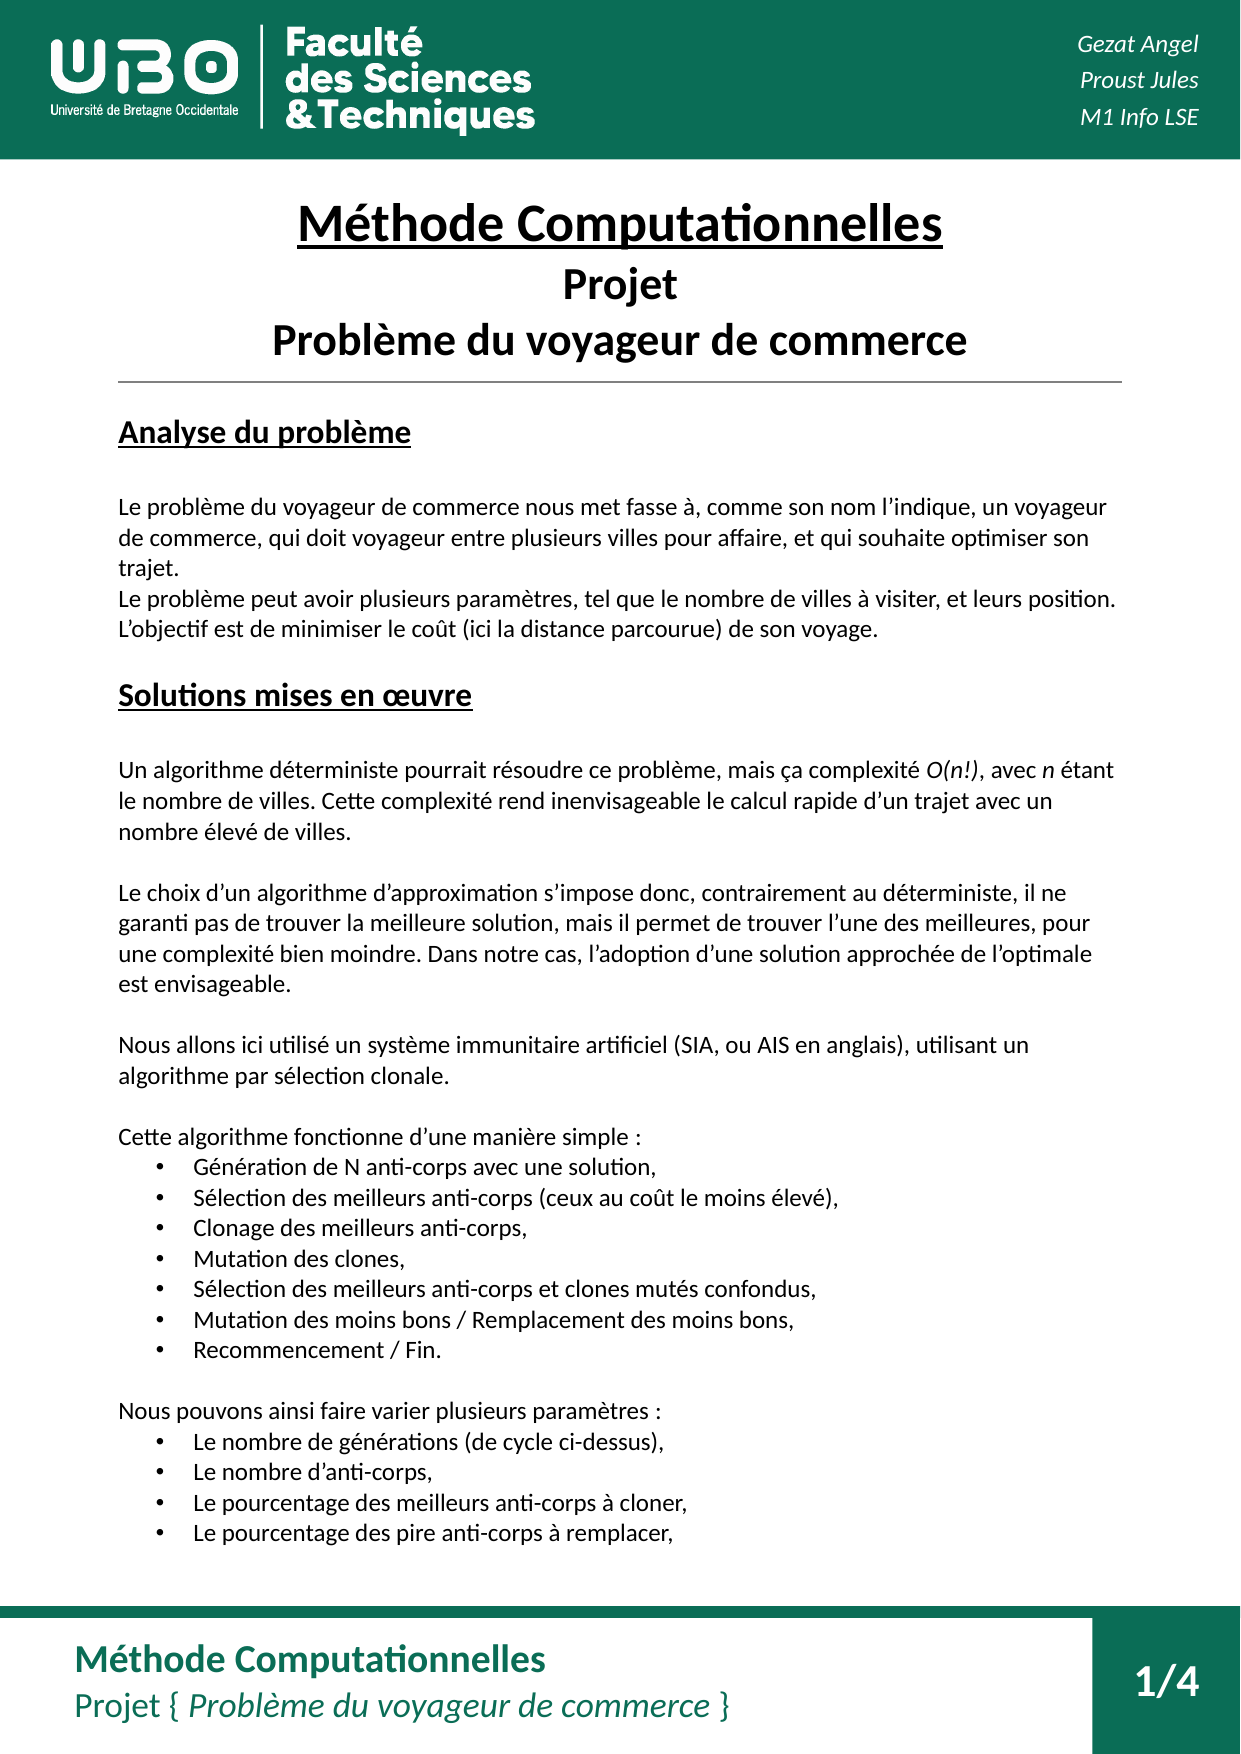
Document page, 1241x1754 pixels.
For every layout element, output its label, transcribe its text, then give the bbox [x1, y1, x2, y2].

list Le pourcentage des pire anti-corps à remplacer, [156, 1518, 1122, 1548]
list Clonage des meilleurs anti-corps, [156, 1212, 1122, 1243]
list Sélection des meilleurs anti-corps (ceux au coût le moins élevé), [156, 1182, 1122, 1212]
subtitle Analyse du problème [118, 411, 1122, 452]
list Mutation des moins bons / Remplacement des moins bons, [156, 1304, 1122, 1334]
picture [43, 20, 539, 139]
subtitle Problème du voyageur de commerce [118, 311, 1122, 367]
list Recommencement / Fin. [156, 1334, 1122, 1365]
text Le choix d’un algorithme d’approximation s’impose donc, contrairement au déterministe, il ne garanti pas de trouver la meilleure solution, mais il permet de trouver l’une des meilleures, pour une complexité bien moindre. Dans notre cas, l’adoption d’une solution approchée de l’optimale est envisageable. [118, 877, 1122, 999]
list Le nombre de générations (de cycle ci-dessus), [156, 1426, 1122, 1457]
list Le nombre d’anti-corps, [156, 1457, 1122, 1487]
subtitle Méthode Computationnelles [118, 189, 1122, 255]
text L’objectif est de minimiser le coût (ici la distance parcourue) de son voyage. [118, 613, 1122, 644]
text Cette algorithme fonctionne d’une manière simple : [118, 1121, 1122, 1151]
text Le problème du voyageur de commerce nous met fasse à, comme son nom l’indique, un voyageur de commerce, qui doit voyageur entre plusieurs villes pour affaire, et qui souhaite optimiser son trajet. [118, 491, 1122, 583]
list Génération de N anti-corps avec une solution, [156, 1151, 1122, 1182]
text Nous allons ici utilisé un système immunitaire artificiel (SIA, ou AIS en anglais), utilisant un algorithme par sélection clonale. [118, 1029, 1122, 1090]
subtitle Projet [118, 255, 1122, 311]
text Un algorithme déterministe pourrait résoudre ce problème, mais ça complexité O(n!), avec n étant le nombre de villes. Cette complexité rend inenvisageable le calcul rapide d’un trajet avec un nombre élevé de villes. [118, 754, 1122, 846]
subtitle Solutions mises en œuvre [118, 674, 1122, 715]
text Le problème peut avoir plusieurs paramètres, tel que le nombre de villes à visiter, et leurs position. [118, 583, 1122, 613]
list Le pourcentage des meilleurs anti-corps à cloner, [156, 1487, 1122, 1518]
list Sélection des meilleurs anti-corps et clones mutés confondus, [156, 1273, 1122, 1304]
text Nous pouvons ainsi faire varier plusieurs paramètres : [118, 1396, 1122, 1426]
list Mutation des clones, [156, 1243, 1122, 1273]
